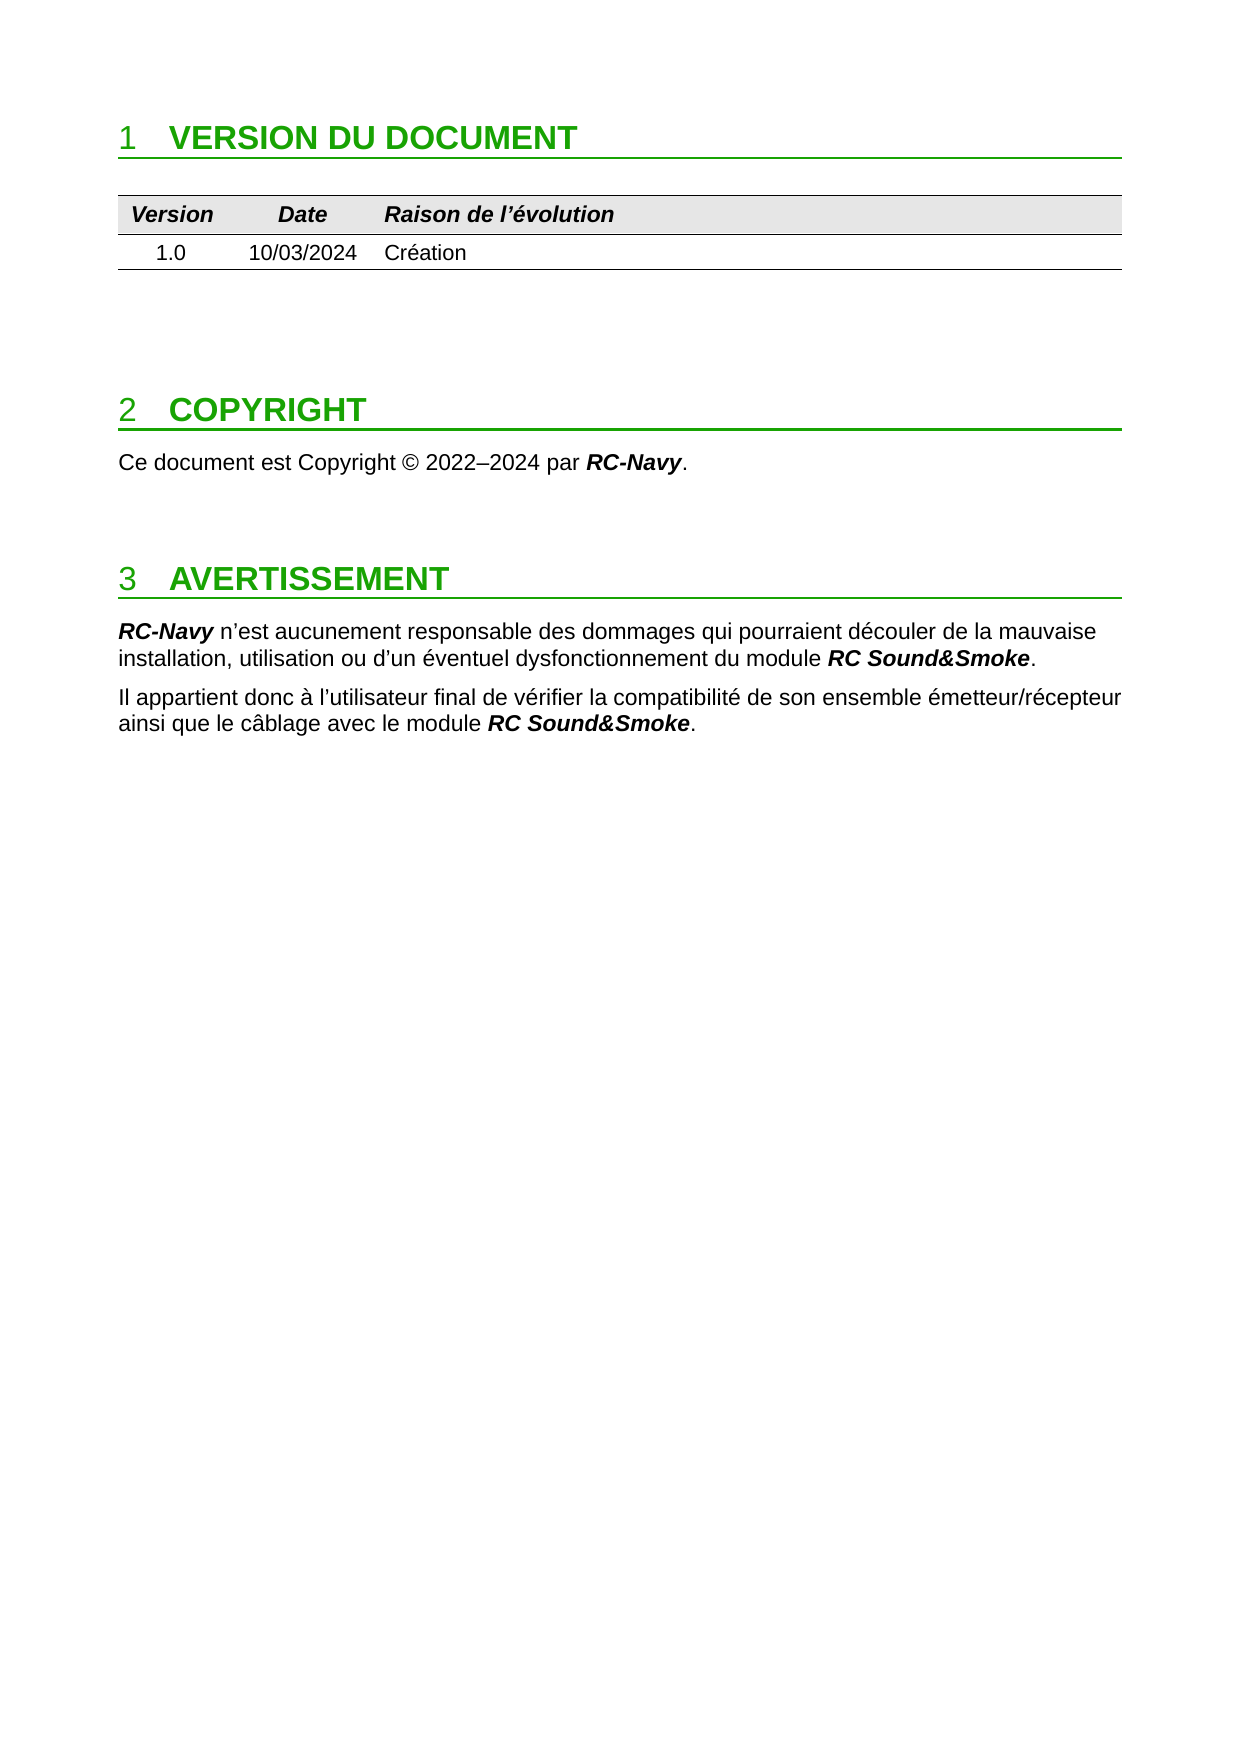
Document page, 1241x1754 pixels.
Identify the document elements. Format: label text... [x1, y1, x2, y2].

text Ce document est Copyright © 2022–2024 par RC-Navy. [118, 449, 1122, 476]
table_header Raison de l’évolution [372, 196, 1122, 233]
subtitle COPYRIGHT [118, 390, 1122, 428]
table_cell 10/03/2024 [236, 235, 372, 269]
table_cell 1.0 [118, 235, 236, 269]
table_cell Création [372, 235, 1122, 269]
subtitle AVERTISSEMENT [118, 559, 1122, 597]
text RC-Navy n’est aucunement responsable des dommages qui pourraient découler de la mauvaise installation, utilisation ou d’un éventuel dysfonctionnement du module RC Sound&Smoke. [118, 618, 1122, 671]
subtitle VERSION DU DOCUMENT [118, 118, 1122, 157]
text Il appartient donc à l’utilisateur final de vérifier la compatibilité de son ensemble émetteur/récepteur ainsi que le câblage avec le module RC Sound&Smoke. [118, 683, 1122, 736]
table_header Version [118, 196, 236, 233]
table_header Date [236, 196, 372, 233]
